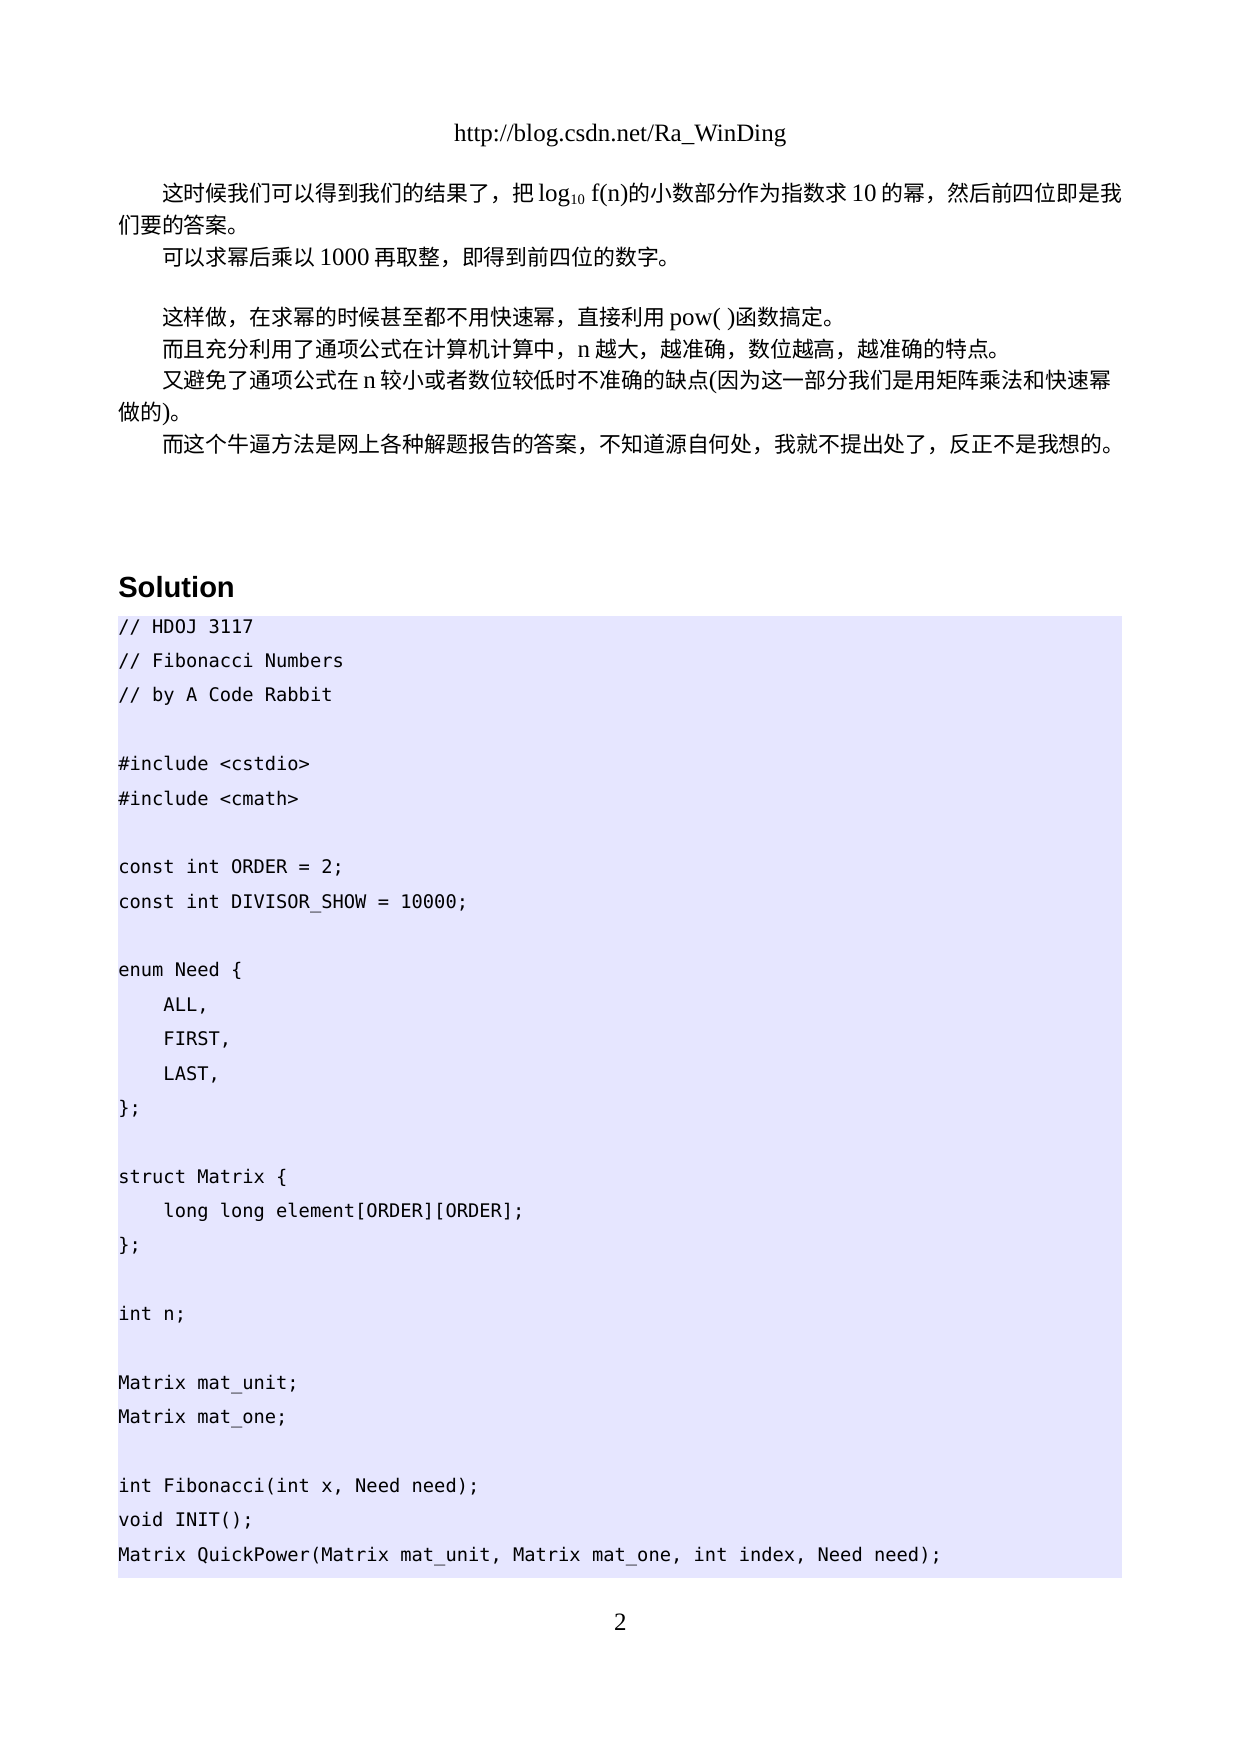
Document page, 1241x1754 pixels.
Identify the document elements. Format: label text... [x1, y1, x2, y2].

text enum Need { [118, 959, 1122, 981]
text // HDOJ 3117 [118, 616, 1122, 638]
text struct Matrix { [118, 1166, 1122, 1188]
subtitle Solution [118, 570, 1122, 603]
text void INIT(); [118, 1509, 1122, 1531]
text 又避免了通项公式在n较小或者数位较低时不准确的缺点(因为这一部分我们是用矩阵乘法和快速幂做的)。 [118, 363, 1122, 427]
text LAST, [118, 1063, 1122, 1084]
text int n; [118, 1303, 1122, 1325]
text #include <cmath> [118, 788, 1122, 809]
text Matrix QuickPower(Matrix mat_unit, Matrix mat_one, int index, Need need); [118, 1544, 1122, 1566]
text }; [118, 1097, 1122, 1119]
text ALL, [118, 994, 1122, 1016]
text 而且充分利用了通项公式在计算机计算中，n越大，越准确，数位越高，越准确的特点。 [118, 332, 1122, 363]
text const int DIVISOR_SHOW = 10000; [118, 891, 1122, 913]
text #include <cstdio> [118, 753, 1122, 775]
text 这时候我们可以得到我们的结果了，把log10 f(n)的小数部分作为指数求10的幂，然后前四位即是我们要的答案。 [118, 176, 1122, 240]
text int Fibonacci(int x, Need need); [118, 1475, 1122, 1497]
text }; [118, 1234, 1122, 1256]
text FIRST, [118, 1028, 1122, 1050]
text // Fibonacci Numbers [118, 650, 1122, 672]
text 这样做，在求幂的时候甚至都不用快速幂，直接利用pow( )函数搞定。 [118, 300, 1122, 332]
text // by A Code Rabbit [118, 684, 1122, 706]
text Matrix mat_unit; [118, 1372, 1122, 1394]
text long long element[ORDER][ORDER]; [118, 1200, 1122, 1222]
text Matrix mat_one; [118, 1406, 1122, 1428]
text const int ORDER = 2; [118, 856, 1122, 878]
text 而这个牛逼方法是网上各种解题报告的答案，不知道源自何处，我就不提出处了，反正不是我想的。 [118, 427, 1122, 458]
text 可以求幂后乘以1000再取整，即得到前四位的数字。 [118, 240, 1122, 271]
